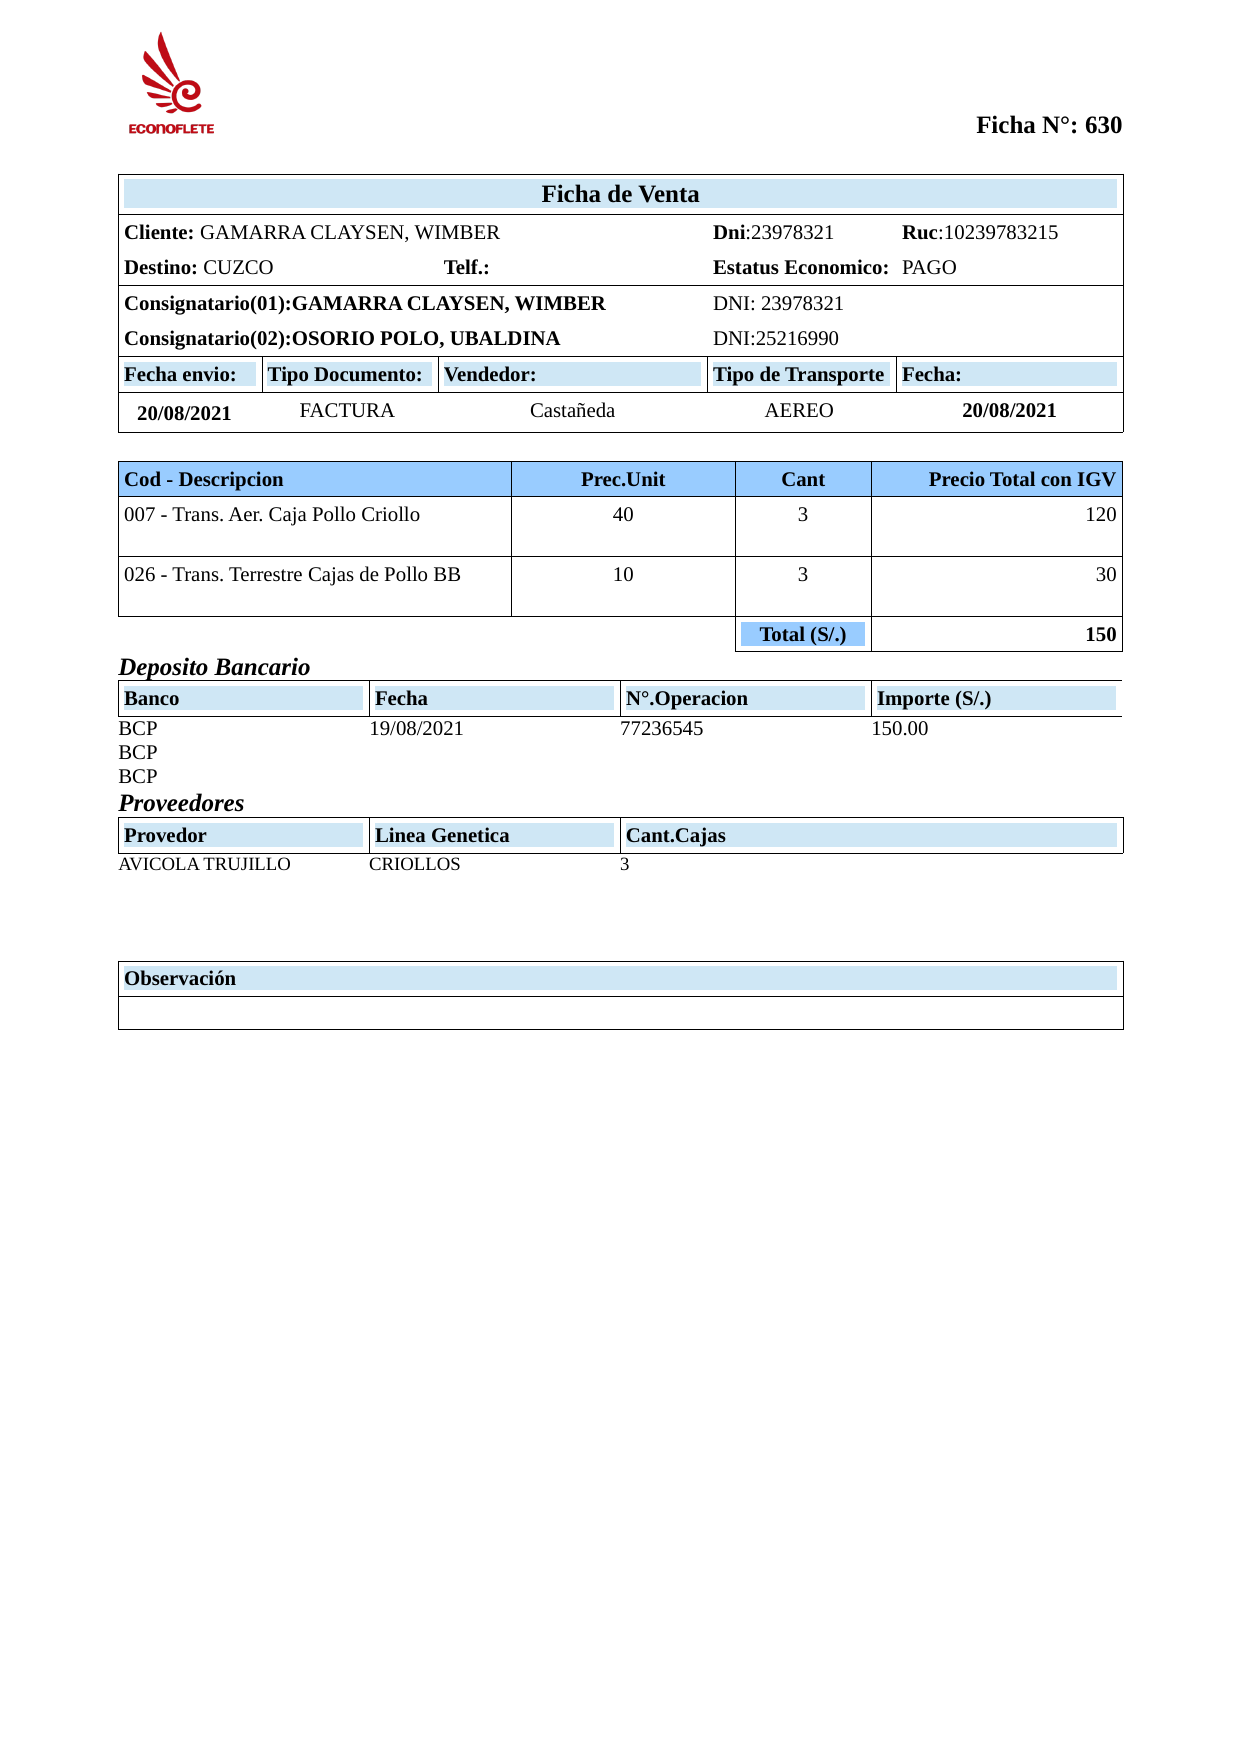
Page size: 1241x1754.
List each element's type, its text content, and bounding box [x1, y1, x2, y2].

table_cell 40 [512, 497, 735, 556]
table_cell [511, 617, 735, 651]
table_cell [118, 939, 369, 961]
table_cell 30 [872, 557, 1122, 616]
table_header Cant.Cajas [621, 818, 1123, 853]
table_cell [871, 740, 1122, 764]
table_cell [620, 874, 1123, 896]
table_cell [620, 764, 871, 788]
table_cell 3 [620, 854, 1123, 874]
table_cell [871, 764, 1122, 788]
table_cell 77236545 [620, 717, 871, 740]
table_header Cant [736, 462, 871, 496]
table_cell [620, 939, 1123, 961]
table_cell [369, 896, 620, 917]
table_cell [369, 939, 620, 961]
table_header Prec.Unit [512, 462, 735, 496]
table_cell [369, 764, 620, 788]
table_cell FACTURA [262, 393, 438, 432]
table_cell Tipo Documento: [263, 357, 438, 392]
picture [118, 31, 225, 134]
table_cell 20/08/2021 [896, 393, 1123, 432]
table_cell Destino: CUZCO [119, 249, 438, 285]
table_cell [119, 997, 1123, 1029]
table_header Importe (S/.) [872, 681, 1122, 716]
table_header Linea Genetica [370, 818, 620, 853]
table_cell [369, 740, 620, 764]
table_cell [620, 918, 1123, 939]
table_cell AVICOLA TRUJILLO [118, 854, 369, 874]
table_header Ficha de Venta [119, 175, 1123, 214]
table_cell BCP [118, 717, 369, 740]
table_cell 19/08/2021 [369, 717, 620, 740]
table_cell [369, 874, 620, 896]
table_cell PAGO [896, 249, 1123, 285]
table_cell 10 [512, 557, 735, 616]
table_cell Vendedor: [439, 357, 707, 392]
table_cell DNI:25216990 [707, 321, 1123, 356]
table_cell Total (S/.) [736, 617, 871, 651]
table_cell 20/08/2021 [119, 393, 262, 432]
table_header Banco [119, 681, 369, 716]
table_cell Tipo de Transporte [708, 357, 896, 392]
table_cell Fecha: [897, 357, 1123, 392]
table_cell Castañeda [438, 393, 707, 432]
text Deposito Bancario [118, 652, 1122, 680]
table_header Observación [119, 962, 1123, 996]
table_cell 3 [736, 557, 871, 616]
table_cell Cliente: GAMARRA CLAYSEN, WIMBER [119, 215, 707, 249]
table_header N°.Operacion [621, 681, 871, 716]
table_cell 150.00 [871, 717, 1122, 740]
table_cell Estatus Economico: [707, 249, 896, 285]
table_header Cod - Descripcion [119, 462, 511, 496]
table_cell Telf.: [438, 249, 707, 285]
table_cell [118, 918, 369, 939]
table_cell 026 - Trans. Terrestre Cajas de Pollo BB [119, 557, 511, 616]
table_cell 007 - Trans. Aer. Caja Pollo Criollo [119, 497, 511, 556]
table_cell BCP [118, 764, 369, 788]
table_cell Dni:23978321 [707, 215, 896, 249]
table_cell Ruc:10239783215 [896, 215, 1123, 249]
table_cell BCP [118, 740, 369, 764]
table_cell 120 [872, 497, 1122, 556]
table_cell [620, 896, 1123, 917]
table_cell [369, 918, 620, 939]
table_cell [118, 617, 511, 651]
text Proveedores [118, 788, 1122, 817]
table_cell Consignatario(02):OSORIO POLO, UBALDINA [119, 321, 707, 356]
table_cell 150 [872, 617, 1122, 651]
table_header Provedor [119, 818, 369, 853]
table_cell Consignatario(01):GAMARRA CLAYSEN, WIMBER [119, 286, 707, 321]
table_cell Fecha envio: [119, 357, 262, 392]
table_cell [118, 896, 369, 917]
table_cell [118, 874, 369, 896]
table_header Precio Total con IGV [872, 462, 1122, 496]
table_cell 3 [736, 497, 871, 556]
table_header Fecha [370, 681, 620, 716]
table_cell CRIOLLOS [369, 854, 620, 874]
table_cell AEREO [707, 393, 896, 432]
table_cell [620, 740, 871, 764]
table_cell DNI: 23978321 [707, 286, 1123, 321]
